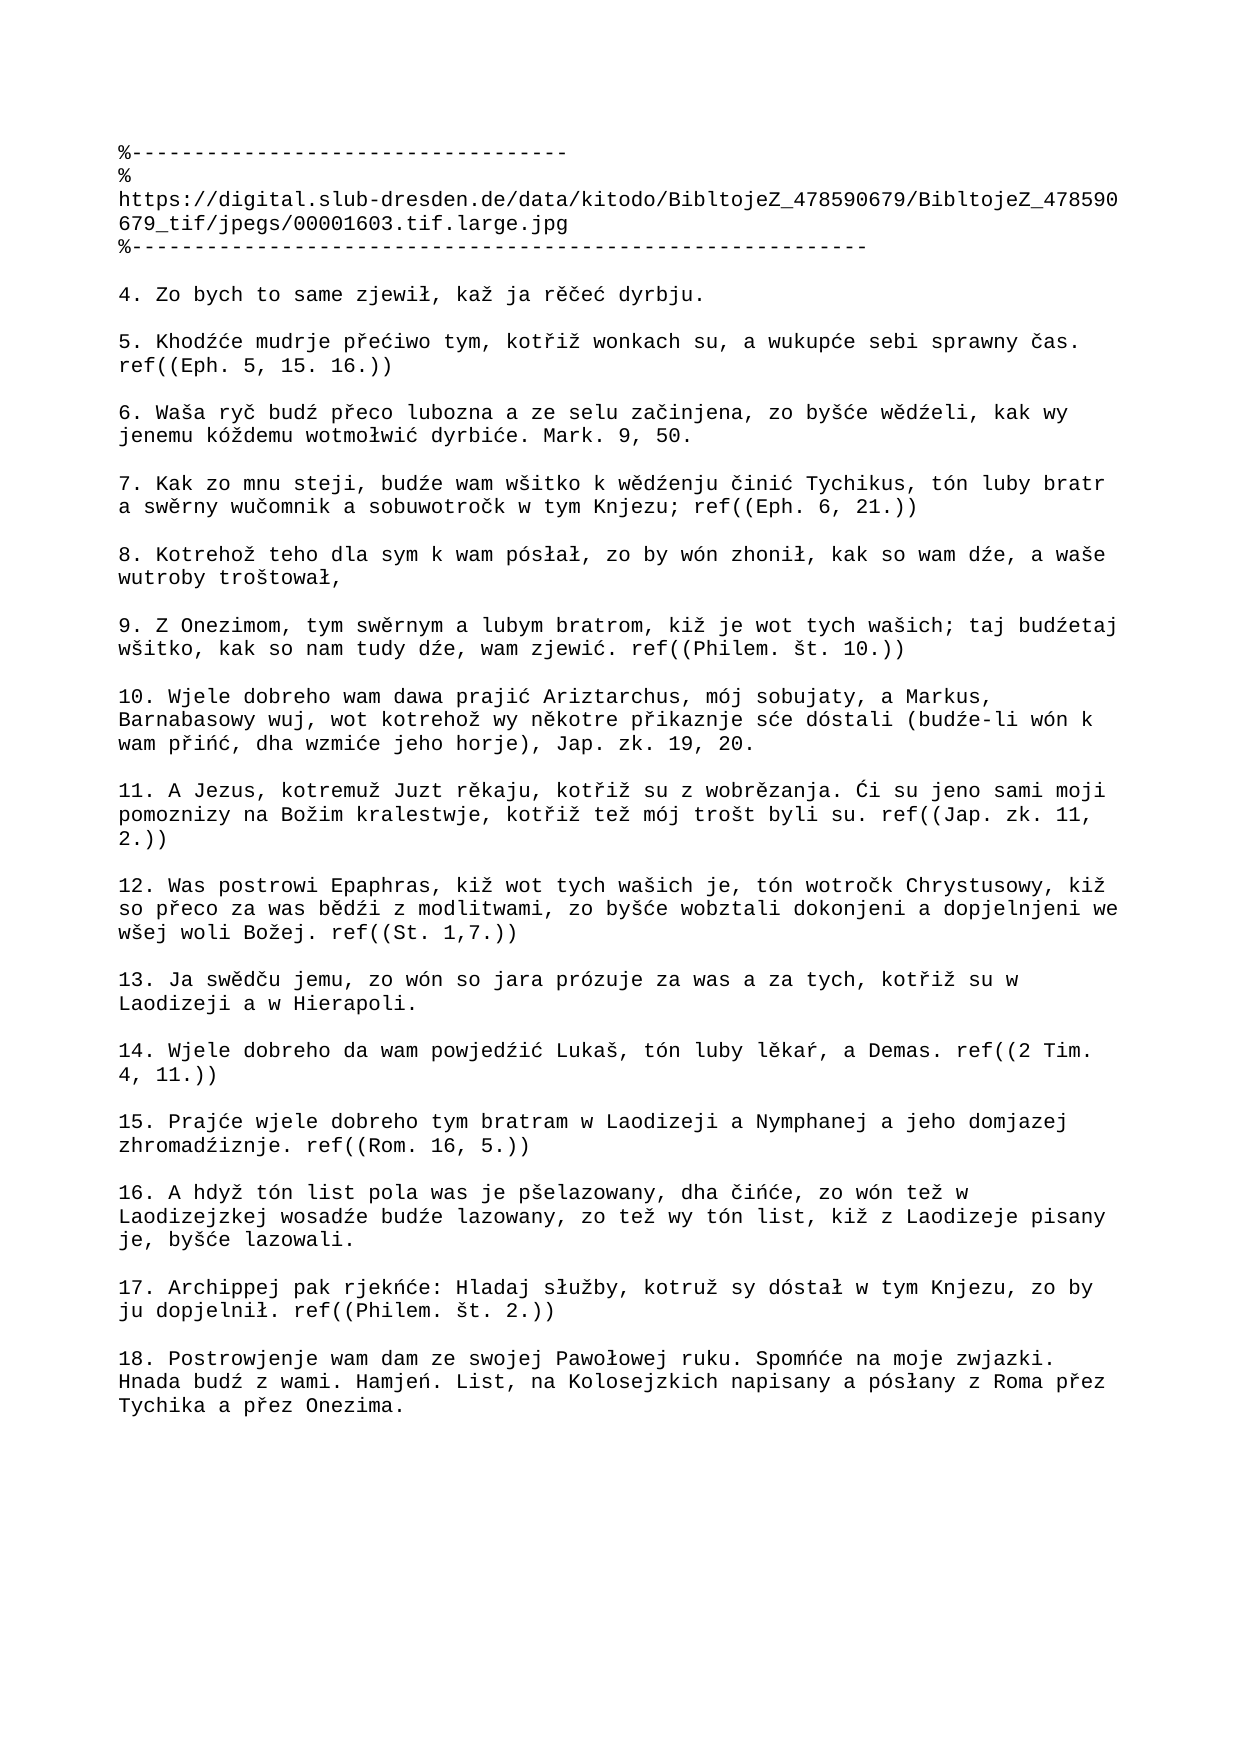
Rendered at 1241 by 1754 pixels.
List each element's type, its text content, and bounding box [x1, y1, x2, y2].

text 16. A hdyž tón list pola was je pšelazowany, dha čińće, zo wón tež w Laodizejzkej wosadźe budźe lazowany, zo tež wy tón list, kiž z Laodizeje pisany je, byšće lazowali. [118, 1182, 1122, 1253]
text 8. Kotrehož teho dla sym k wam pósłał, zo by wón zhonił, kak so wam dźe, a waše wutroby troštował, [118, 544, 1122, 591]
text 13. Ja swědču jemu, zo wón so jara prózuje za was a za tych, kotřiž su w Laodizeji a w Hierapoli. [118, 969, 1122, 1017]
text 7. Kak zo mnu steji, budźe wam wšitko k wědźenju činić Tychikus, tón luby bratr a swěrny wučomnik a sobuwotročk w tym Knjezu; ref((Eph. 6, 21.)) [118, 473, 1122, 520]
text 9. Z Onezimom, tym swěrnym a lubym bratrom, kiž je wot tych wašich; taj budźetaj wšitko, kak so nam tudy dźe, wam zjewić. ref((Philem. št. 10.)) [118, 615, 1122, 662]
text %----------------------------------------------------------- [118, 236, 1122, 260]
text 11. A Jezus, kotremuž Juzt rěkaju, kotřiž su z wobrězanja. Ći su jeno sami moji pomoznizy na Božim kralestwje, kotřiž tež mój trošt byli su. ref((Jap. zk. 11, 2.)) [118, 780, 1122, 851]
text 10. Wjele dobreho wam dawa prajić Ariztarchus, mój sobujaty, a Markus, Barnabasowy wuj, wot kotrehož wy někotre přikaznje sće dóstali (budźe-li wón k wam přińć, dha wzmiće jeho horje), Jap. zk. 19, 20. [118, 686, 1122, 757]
text 14. Wjele dobreho da wam powjedźić Lukaš, tón luby lěkaŕ, a Demas. ref((2 Tim. 4, 11.)) [118, 1040, 1122, 1088]
text %----------------------------------- [118, 142, 1122, 165]
text 5. Khodźće mudrje přećiwo tym, kotřiž wonkach su, a wukupće sebi sprawny čas. ref((Eph. 5, 15. 16.)) [118, 331, 1122, 378]
text % https://digital.slub-dresden.de/data/kitodo/BibltojeZ_478590679/BibltojeZ_478590679_tif/jpegs/00001603.tif.large.jpg [118, 165, 1122, 236]
text 4. Zo bych to same zjewił, kaž ja rěčeć dyrbju. [118, 284, 1122, 307]
text 17. Archippej pak rjekńće: Hladaj słužby, kotruž sy dóstał w tym Knjezu, zo by ju dopjelnił. ref((Philem. št. 2.)) [118, 1277, 1122, 1324]
text 15. Prajće wjele dobreho tym bratram w Laodizeji a Nymphanej a jeho domjazej zhromadźiznje. ref((Rom. 16, 5.)) [118, 1111, 1122, 1158]
text 18. Postrowjenje wam dam ze swojej Pawołowej ruku. Spomńće na moje zwjazki. Hnada budź z wami. Hamjeń. List, na Kolosejzkich napisany a pósłany z Roma přez Tychika a přez Onezima. [118, 1348, 1122, 1419]
text 6. Waša ryč budź přeco lubozna a ze selu začinjena, zo byšće wědźeli, kak wy jenemu kóždemu wotmołwić dyrbiće. Mark. 9, 50. [118, 402, 1122, 449]
text 12. Was postrowi Epaphras, kiž wot tych wašich je, tón wotročk Chrystusowy, kiž so přeco za was bědźi z modlitwami, zo byšće wobztali dokonjeni a dopjelnjeni we wšej woli Božej. ref((St. 1,7.)) [118, 875, 1122, 946]
